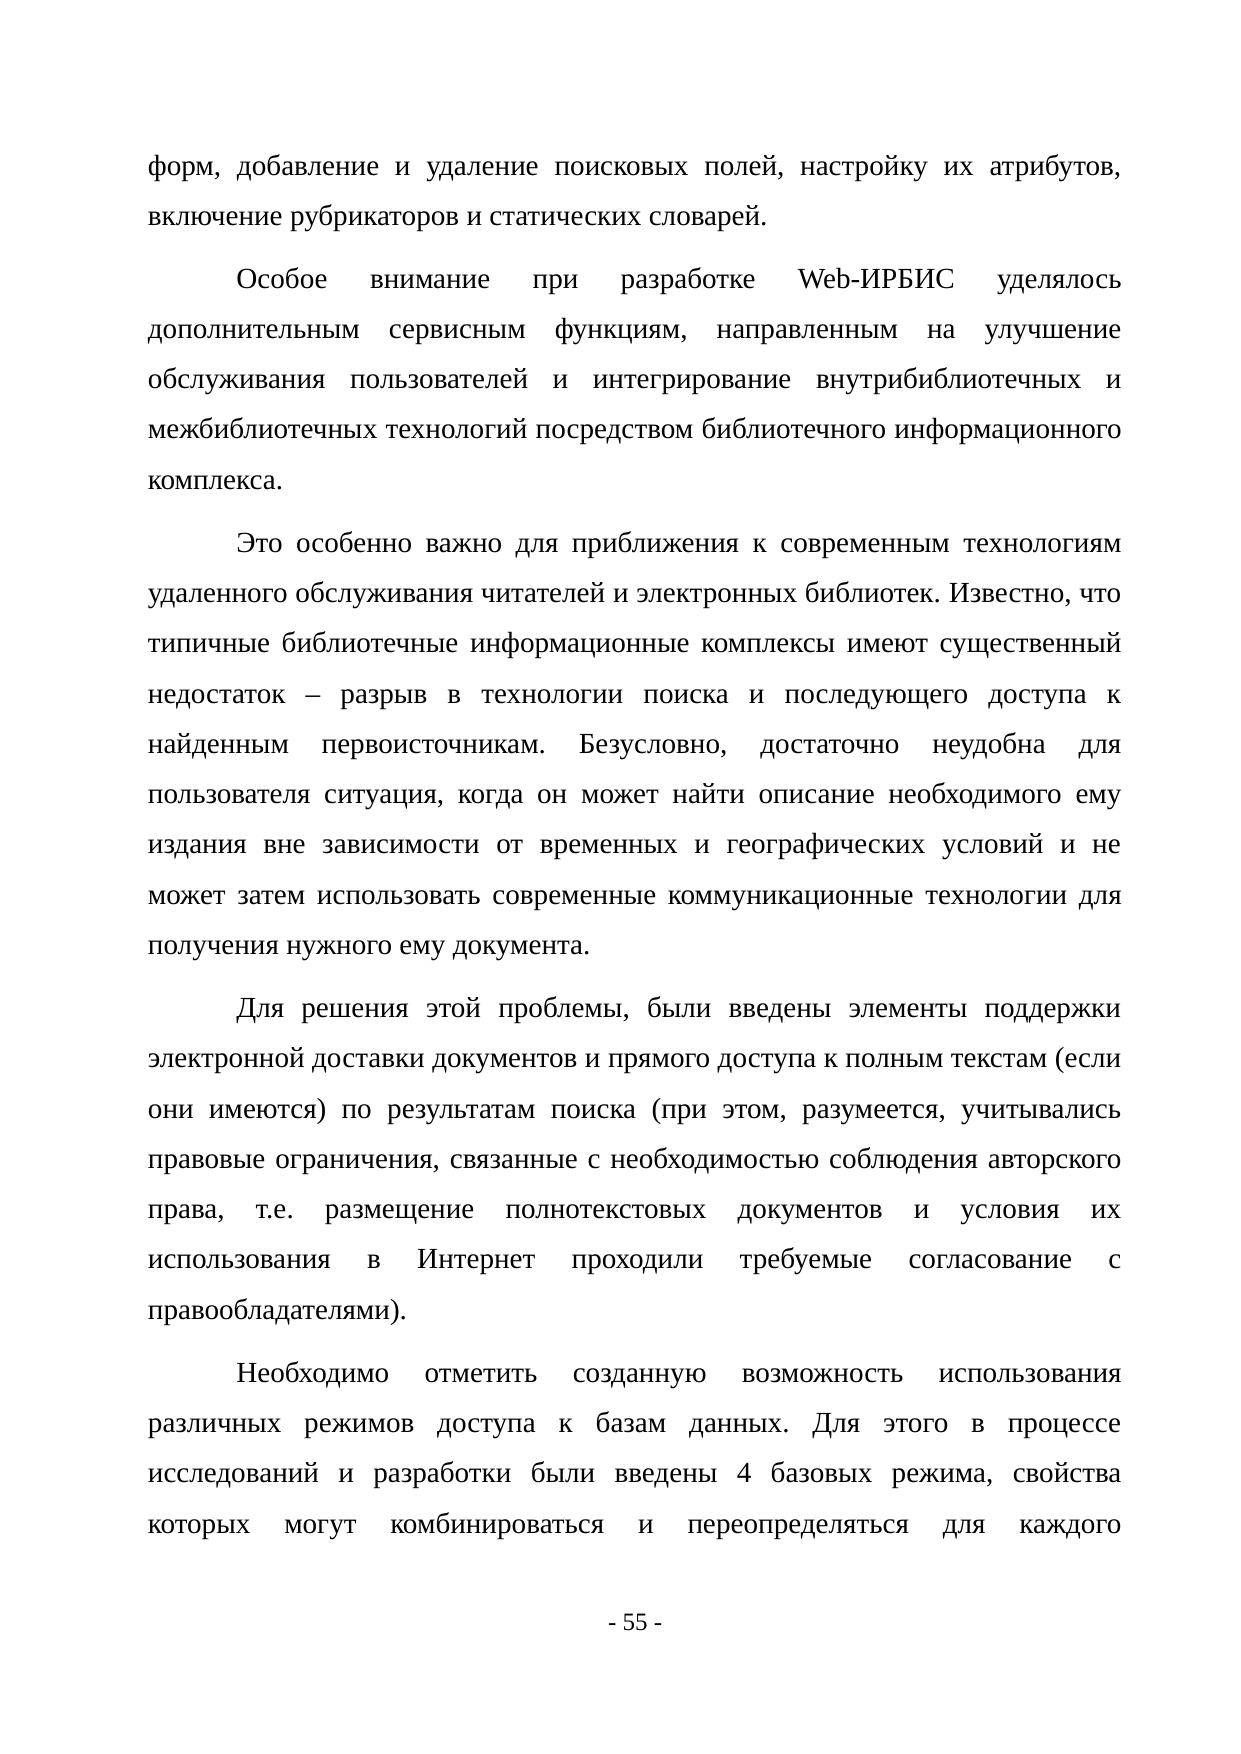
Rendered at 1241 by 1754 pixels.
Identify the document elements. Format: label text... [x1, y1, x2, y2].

text Для решения этой проблемы, были введены элементы поддержки электронной доставки документов и прямого доступа к полным текстам (если они имеются) по результатам поиска (при этом, разумеется, учитывались правовые ограничения, связанные с необходимостью соблюдения авторского права, т.е. размещение полнотекстовых документов и условия их использования в Интернет проходили требуемые согласование с правообладателями). [148, 990, 1122, 1326]
text Особое внимание при разработке Web-ИРБИС уделялось дополнительным сервисным функциям, направленным на улучшение обслуживания пользователей и интегрирование внутрибиблиотечных и межбиблиотечных технологий посредством библиотечного информационного комплекса. [148, 261, 1122, 496]
text форм, добавление и удаление поисковых полей, настройку их атрибутов, включение рубрикаторов и статических словарей. [148, 148, 1122, 231]
text Необходимо отметить созданную возможность использования различных режимов доступа к базам данных. Для этого в процессе исследований и разработки были введены 4 базовых режима, свойства которых могут комбинироваться и переопределяться для каждого [148, 1355, 1122, 1539]
text Это особенно важно для приближения к современным технологиям удаленного обслуживания читателей и электронных библиотек. Известно, что типичные библиотечные информационные комплексы имеют существенный недостаток – разрыв в технологии поиска и последующего доступа к найденным первоисточникам. Безусловно, достаточно неудобна для пользователя ситуация, когда он может найти описание необходимого ему издания вне зависимости от временных и географических условий и не может затем использовать современные коммуникационные технологии для получения нужного ему документа. [148, 525, 1122, 961]
